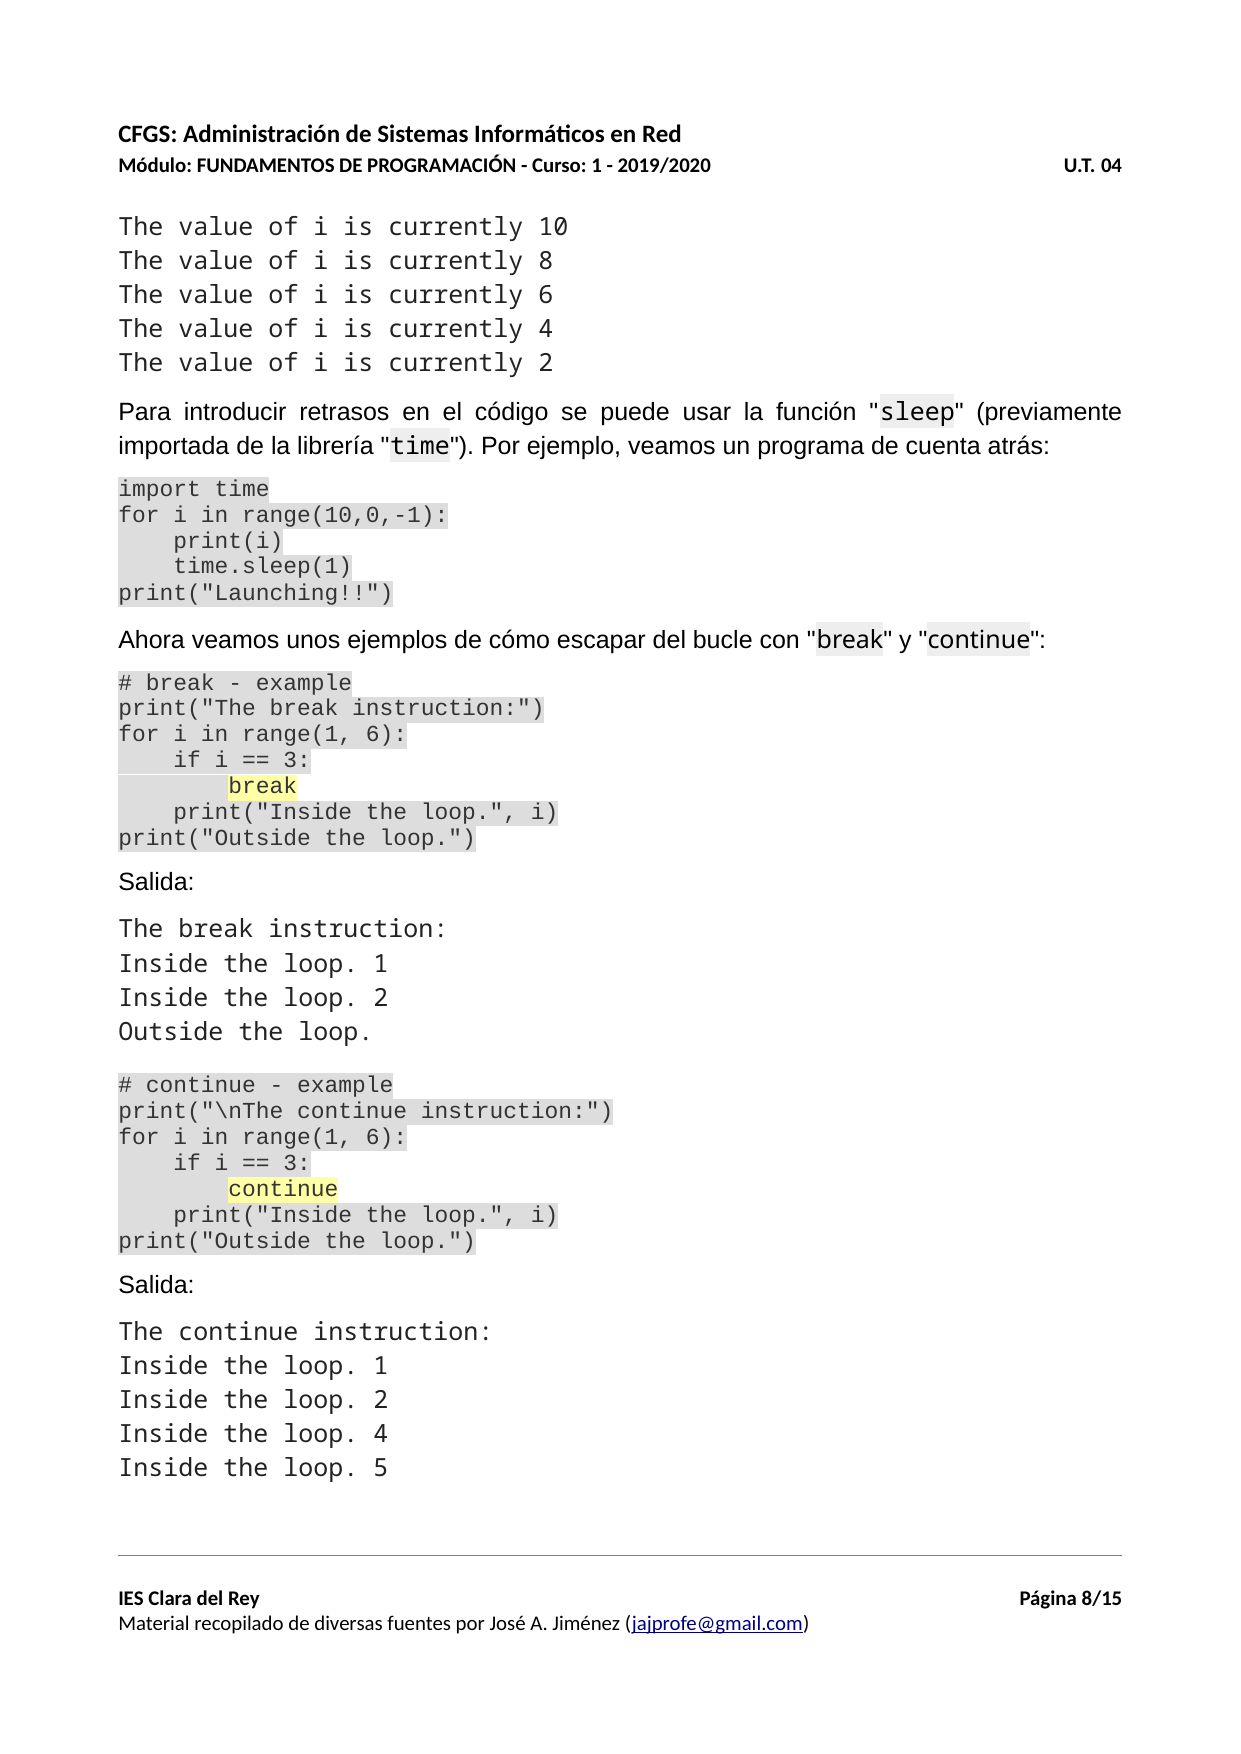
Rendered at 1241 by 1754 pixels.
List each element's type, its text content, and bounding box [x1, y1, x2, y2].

text print("Inside the loop.", i) [558, 1203, 1122, 1229]
text The value of i is currently 2 [118, 345, 1122, 379]
text for i in range(1, 6): [407, 723, 1122, 749]
text Inside the loop. 2 [118, 1382, 1122, 1416]
text The break instruction: [118, 911, 1122, 945]
text print("Inside the loop.", i) [558, 801, 1122, 826]
text Salida: [118, 1270, 1122, 1299]
text The continue instruction: [118, 1314, 1122, 1348]
text print("\nThe continue instruction:") [613, 1099, 1122, 1125]
text Inside the loop. 2 [118, 979, 1122, 1013]
text import time [269, 477, 1122, 503]
text Inside the loop. 1 [118, 1348, 1122, 1382]
text if i == 3: [311, 1151, 1122, 1177]
text The value of i is currently 8 [118, 243, 1122, 277]
text The value of i is currently 6 [118, 277, 1122, 311]
text time.sleep(1) [352, 555, 1122, 581]
text if i == 3: [311, 749, 1122, 774]
text Inside the loop. 1 [118, 945, 1122, 979]
text print("Outside the loop.") [476, 826, 1122, 852]
text Para introducir retrasos en el código se puede usar la función "sleep" (previamente importada de la librería "time"). Por ejemplo, veamos un programa de cuenta atrás: [118, 394, 1122, 462]
text # break - example [352, 671, 1122, 697]
text The value of i is currently 10 [118, 209, 1122, 243]
text break [118, 774, 1122, 801]
text Inside the loop. 4 [118, 1416, 1122, 1450]
text # continue - example [393, 1073, 1122, 1099]
text print("Launching!!") [393, 581, 1122, 607]
text Outside the loop. [118, 1013, 1122, 1047]
text print("Outside the loop.") [476, 1229, 1122, 1255]
text for i in range(10,0,-1): [448, 503, 1122, 529]
text print("The break instruction:") [544, 697, 1122, 723]
text for i in range(1, 6): [407, 1125, 1122, 1151]
text Ahora veamos unos ejemplos de cómo escapar del bucle con "break" y "continue": [118, 622, 1122, 656]
text print(i) [283, 529, 1122, 555]
text continue [228, 1177, 1122, 1203]
text Inside the loop. 5 [118, 1450, 1122, 1484]
text Salida: [118, 867, 1122, 896]
text The value of i is currently 4 [118, 311, 1122, 345]
